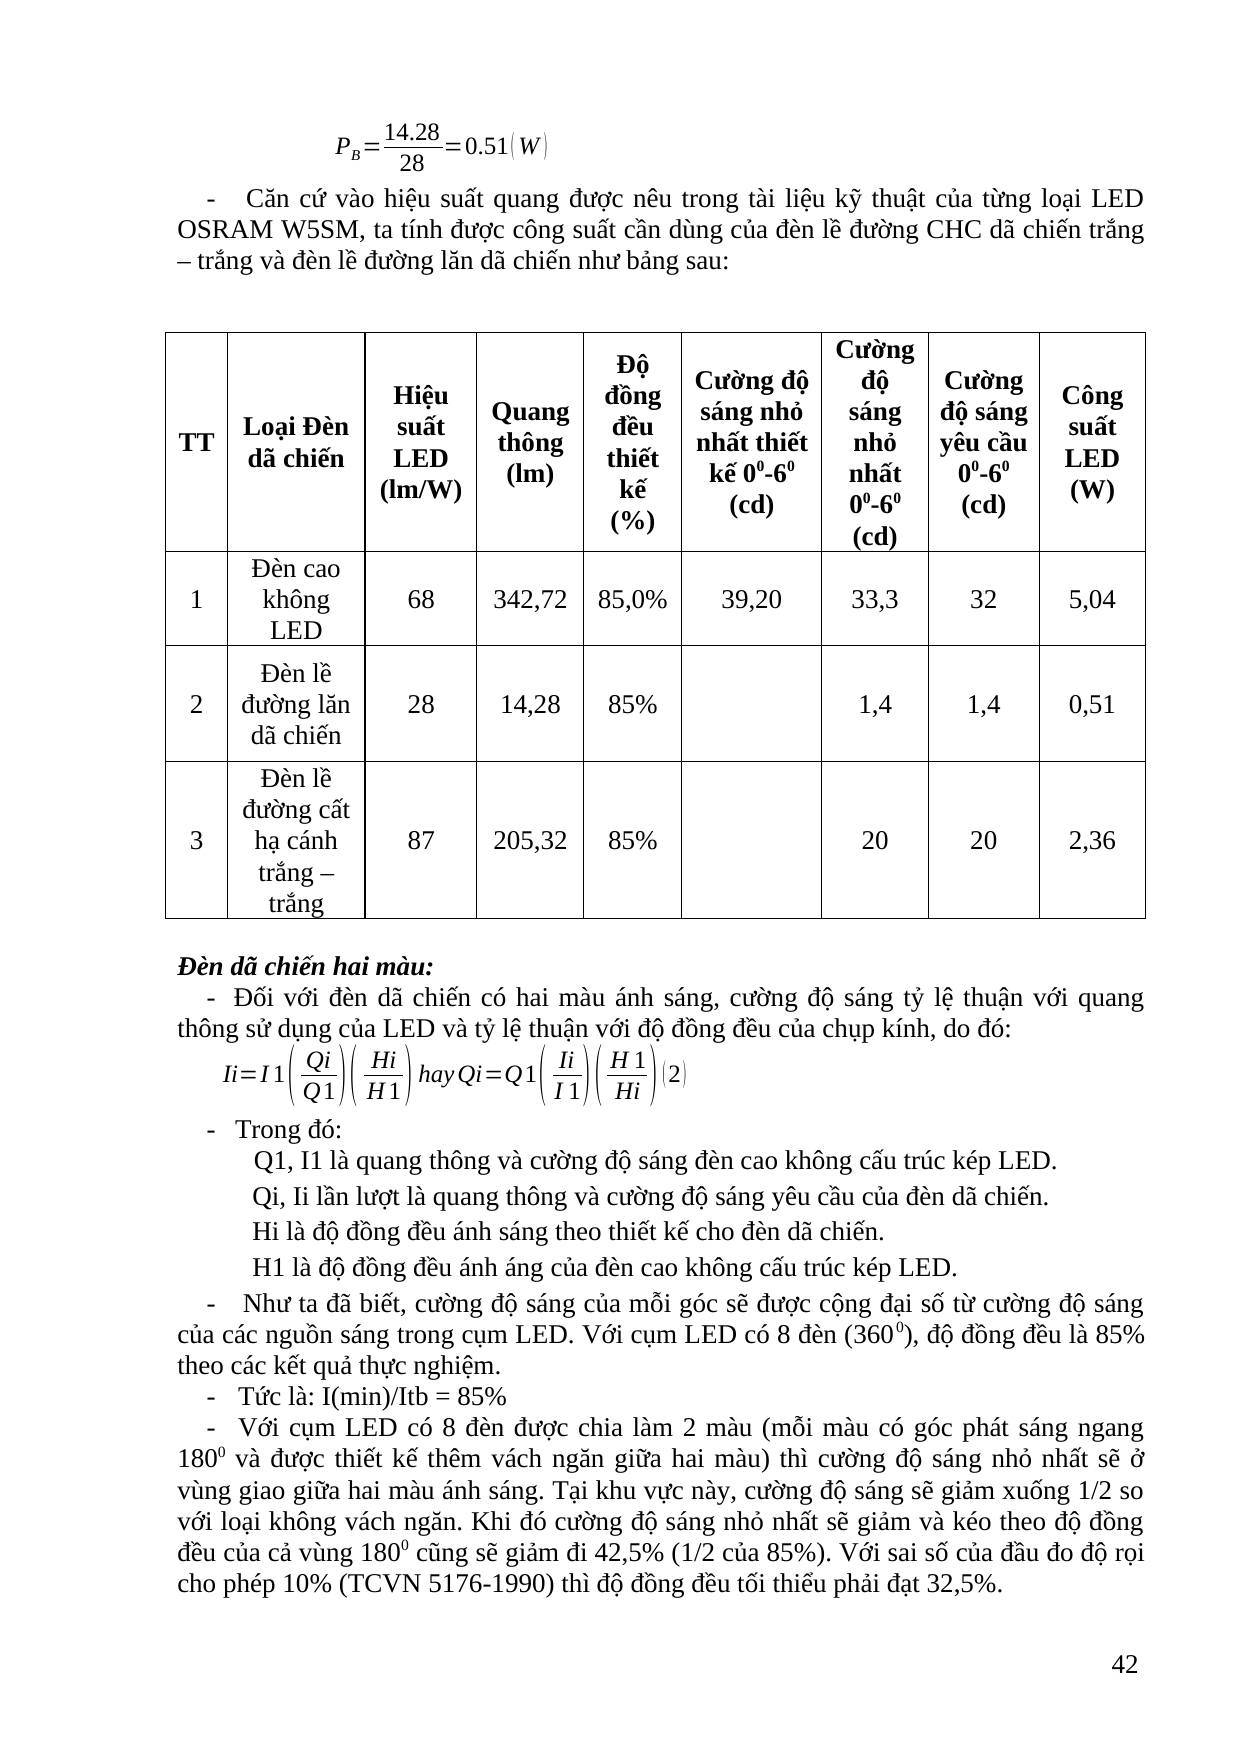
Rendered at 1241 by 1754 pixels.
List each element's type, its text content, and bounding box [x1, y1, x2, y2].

table_header Cường độ sáng nhỏ nhất thiết kế 00-60 (cd) [682, 333, 821, 551]
table_cell 28 [366, 646, 476, 761]
text Đèn dã chiến hai màu: [177, 950, 1146, 981]
list Hi là độ đồng đều ánh sáng theo thiết kế cho đèn dã chiến. [252, 1215, 1146, 1247]
table_cell Đèn lề đường lăn dã chiến [228, 646, 364, 761]
table_cell [682, 762, 821, 918]
list Q1, I1 là quang thông và cường độ sáng đèn cao không cấu trúc kép LED. [254, 1144, 1146, 1175]
table_cell Đèn cao không LED [228, 552, 364, 645]
table_header Cường độ sáng nhỏ nhất 00-60 (cd) [822, 333, 928, 551]
table_header Độ đồng đều thiết kế (%) [584, 333, 681, 551]
table_cell 342,72 [477, 552, 583, 645]
list Tức là: I(min)/Itb = 85% [177, 1380, 1146, 1411]
list Căn cứ vào hiệu suất quang được nêu trong tài liệu kỹ thuật của từng loại LED OSRAM W5SM, ta tính được công suất cần dùng của đèn lề đường CHC dã chiến trắng – trắng và đèn lề đường lăn dã chiến như bảng sau: [177, 182, 1146, 275]
list H1 là độ đồng đều ánh áng của đèn cao không cấu trúc kép LED. [252, 1251, 1146, 1282]
table_cell 32 [929, 552, 1039, 645]
table_header Công suất LED (W) [1040, 333, 1145, 551]
table_cell 20 [929, 762, 1039, 918]
table_cell [682, 646, 821, 761]
table_cell 1,4 [929, 646, 1039, 761]
table_cell 20 [822, 762, 928, 918]
table_header TT [166, 333, 227, 551]
table_cell 85% [584, 646, 681, 761]
table_header Quang thông (lm) [477, 333, 583, 551]
list Như ta đã biết, cường độ sáng của mỗi góc sẽ được cộng đại số từ cường độ sáng của các nguồn sáng trong cụm LED. Với cụm LED có 8 đèn (3600), độ đồng đều là 85% theo các kết quả thực nghiệm. [177, 1287, 1146, 1380]
table_cell 5,04 [1040, 552, 1145, 645]
table_cell 1,4 [822, 646, 928, 761]
table_cell 68 [366, 552, 476, 645]
table_cell Đèn lề đường cất hạ cánh trắng – trắng [228, 762, 364, 918]
list Với cụm LED có 8 đèn được chia làm 2 màu (mỗi màu có góc phát sáng ngang 1800 và được thiết kế thêm vách ngăn giữa hai màu) thì cường độ sáng nhỏ nhất sẽ ở vùng giao giữa hai màu ánh sáng. Tại khu vực này, cường độ sáng sẽ giảm xuống 1/2 so với loại không vách ngăn. Khi đó cường độ sáng nhỏ nhất sẽ giảm và kéo theo độ đồng đều của cả vùng 1800 cũng sẽ giảm đi 42,5% (1/2 của 85%). Với sai số của đầu đo độ rọi cho phép 10% (TCVN 5176-1990) thì độ đồng đều tối thiểu phải đạt 32,5%. [177, 1411, 1146, 1598]
table_cell 85% [584, 762, 681, 918]
table_cell 1 [166, 552, 227, 645]
table_header Hiệu suất LED (lm/W) [366, 333, 476, 551]
table_cell 87 [366, 762, 476, 918]
table_cell 2 [166, 646, 227, 761]
table_cell 14,28 [477, 646, 583, 761]
table_cell 3 [166, 762, 227, 918]
table_header Loại Đèn dã chiến [228, 333, 364, 551]
table_cell 0,51 [1040, 646, 1145, 761]
list Đối với đèn dã chiến có hai màu ánh sáng, cường độ sáng tỷ lệ thuận với quang thông sử dụng của LED và tỷ lệ thuận với độ đồng đều của chụp kính, do đó: [177, 981, 1146, 1043]
table_cell 2,36 [1040, 762, 1145, 918]
list Trong đó: [177, 1113, 1146, 1144]
table_cell 205,32 [477, 762, 583, 918]
table_cell 33,3 [822, 552, 928, 645]
table_header Cường độ sáng yêu cầu 00-60 (cd) [929, 333, 1039, 551]
table_cell 85,0% [584, 552, 681, 645]
list Qi, Ii lần lượt là quang thông và cường độ sáng yêu cầu của đèn dã chiến. [252, 1180, 1146, 1211]
table_cell 39,20 [682, 552, 821, 645]
